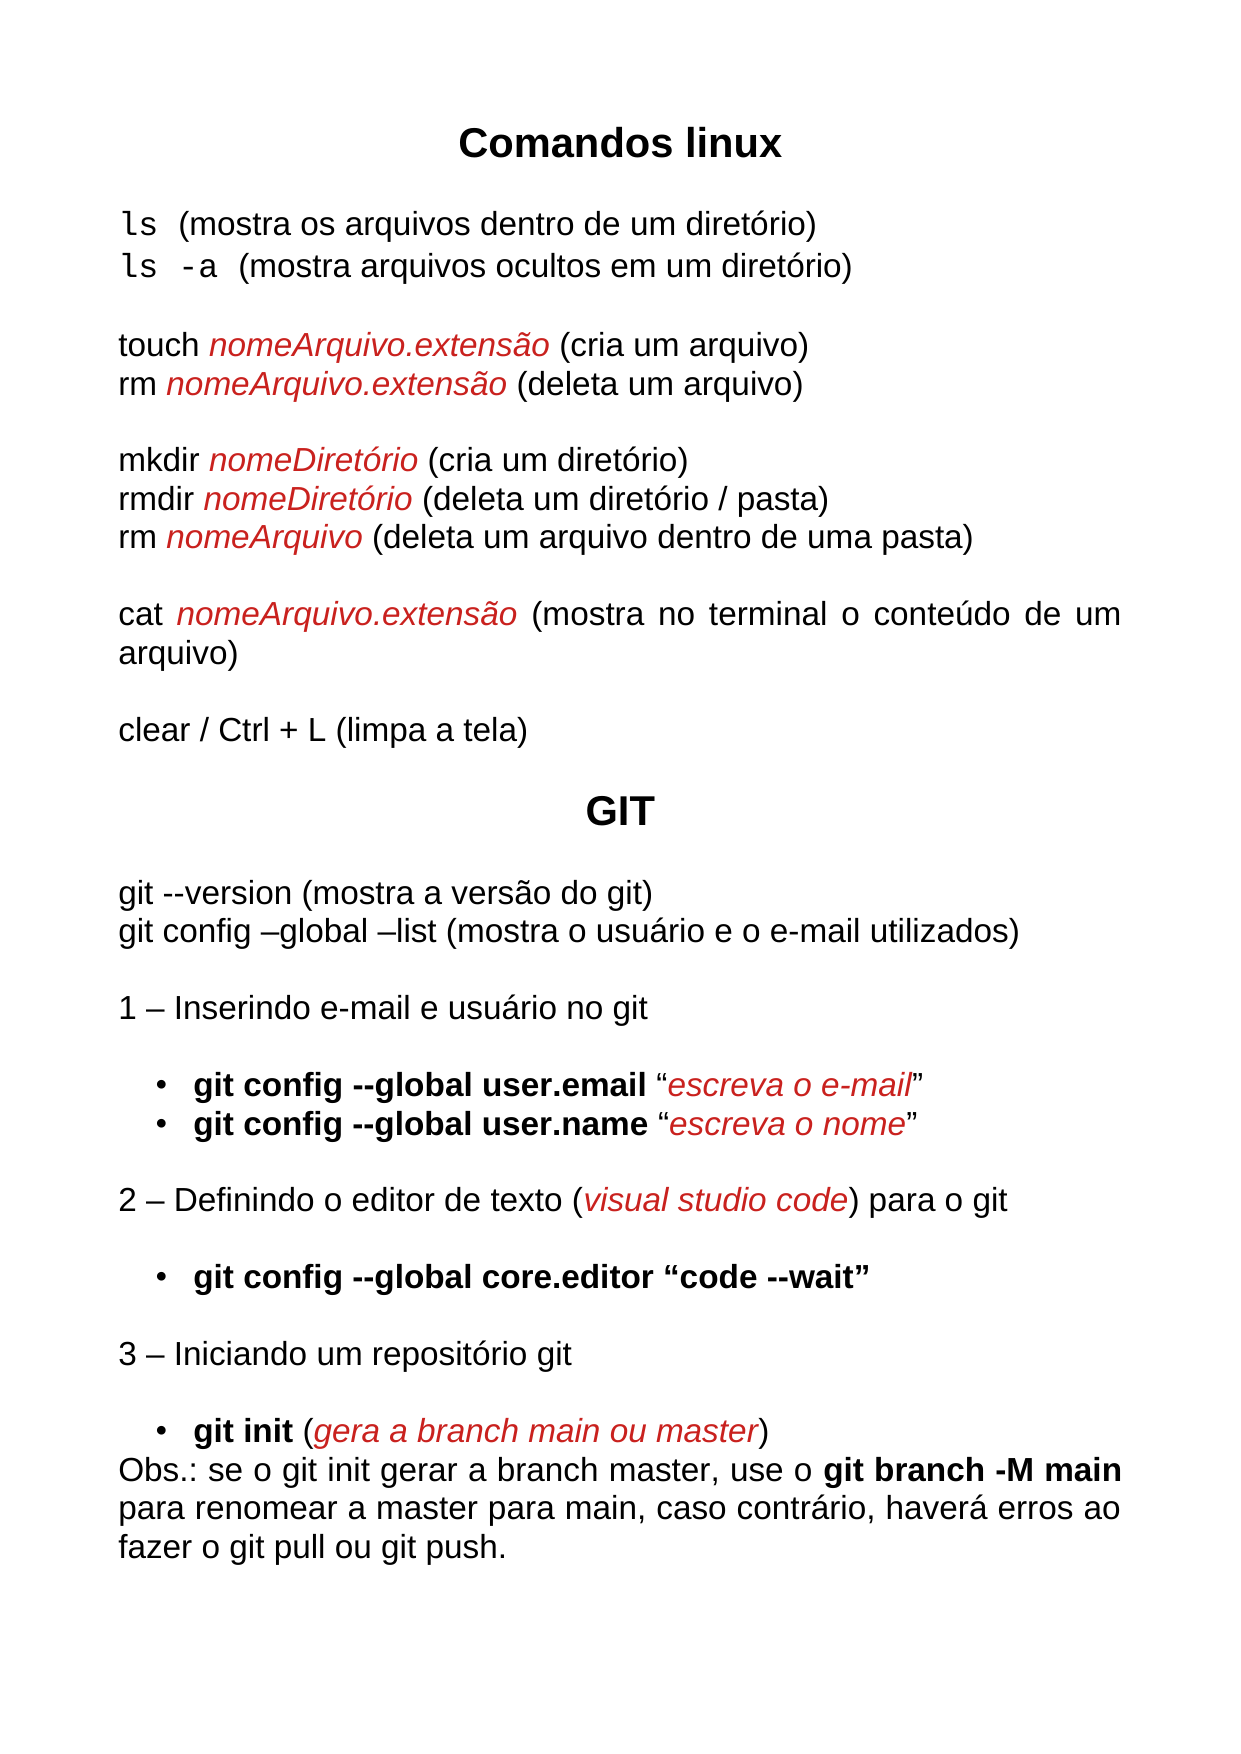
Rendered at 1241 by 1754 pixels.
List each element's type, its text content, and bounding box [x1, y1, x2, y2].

text clear / Ctrl + L (limpa a tela) [118, 709, 1122, 748]
text mkdir nomeDiretório (cria um diretório) [118, 441, 1122, 479]
text rm nomeArquivo.extensão (deleta um arquivo) [118, 364, 1122, 402]
text ls (mostra os arquivos dentro de um diretório) [118, 204, 1122, 246]
text rm nomeArquivo (deleta um arquivo dentro de uma pasta) [118, 517, 1122, 556]
text 2 – Definindo o editor de texto (visual studio code) para o git [118, 1181, 1122, 1219]
text Comandos linux [118, 118, 1122, 166]
text GIT [118, 786, 1122, 834]
list git init (gera a branch main ou master) [156, 1411, 1122, 1450]
text Obs.: se o git init gerar a branch master, use o git branch -M main para renomear a master para main, caso contrário, haverá erros ao fazer o git pull ou git push. [118, 1450, 1122, 1565]
text git config –global –list (mostra o usuário e o e-mail utilizados) [118, 911, 1122, 950]
text git --version (mostra a versão do git) [118, 873, 1122, 911]
text rmdir nomeDiretório (deleta um diretório / pasta) [118, 479, 1122, 517]
text touch nomeArquivo.extensão (cria um arquivo) [118, 325, 1122, 364]
list git config --global user.email “escreva o e-mail” [156, 1065, 1122, 1103]
text 3 – Iniciando um repositório git [118, 1334, 1122, 1373]
text ls -a (mostra arquivos ocultos em um diretório) [118, 246, 1122, 287]
list git config --global core.editor “code --wait” [156, 1257, 1122, 1296]
text cat nomeArquivo.extensão (mostra no terminal o conteúdo de um arquivo) [118, 594, 1122, 671]
list git config --global user.name “escreva o nome” [156, 1103, 1122, 1142]
text 1 – Inserindo e-mail e usuário no git [118, 988, 1122, 1027]
